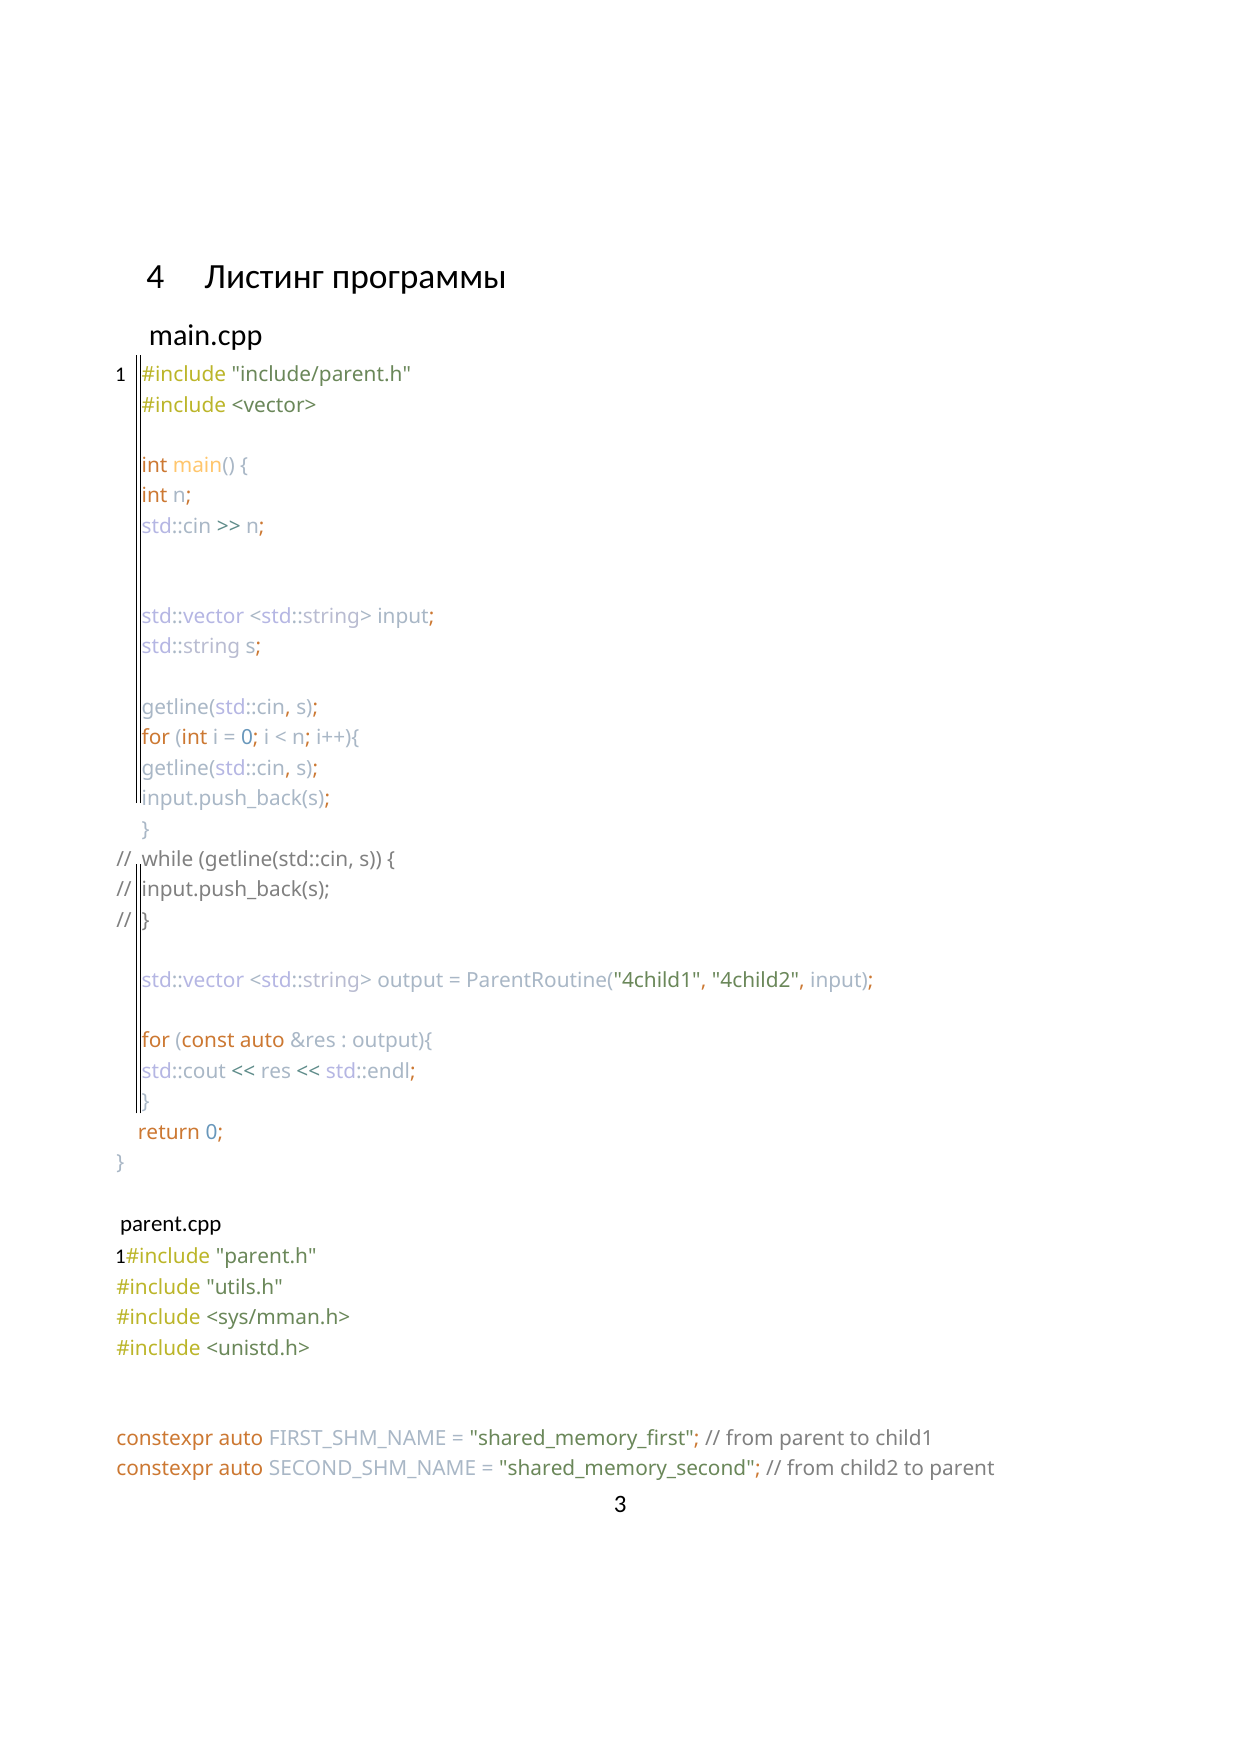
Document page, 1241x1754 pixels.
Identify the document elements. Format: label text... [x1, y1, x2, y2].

subtitle Листинг программы [146, 254, 1093, 297]
text 1#include "parent.h" #include "utils.h" #include <sys/mman.h> #include <unistd.h> constexpr auto FIRST_SHM_NAME = "shared_memory_first"; // from parent to child1 constexpr auto SECOND_SHM_NAME = "shared_memory_second"; // from child2 to parent [115, 1242, 1093, 1482]
text parent.cpp [115, 1209, 1093, 1238]
subtitle main.cpp [149, 316, 306, 353]
text 1#include "include/parent.h" #include <vector> int main() { int n; std::cin >> n; std::vector <std::string> input; std::string s; getline(std::cin, s); for (int i = 0; i < n; i++){ getline(std::cin, s); input.push_back(s); } // while (getline(std::cin, s)) { // input.push_back(s); // } std::vector <std::string> output = ParentRoutine("4child1", "4child2", input); for (const auto &res : output){ std::cout << res << std::endl; } return 0; } [115, 359, 1093, 1206]
